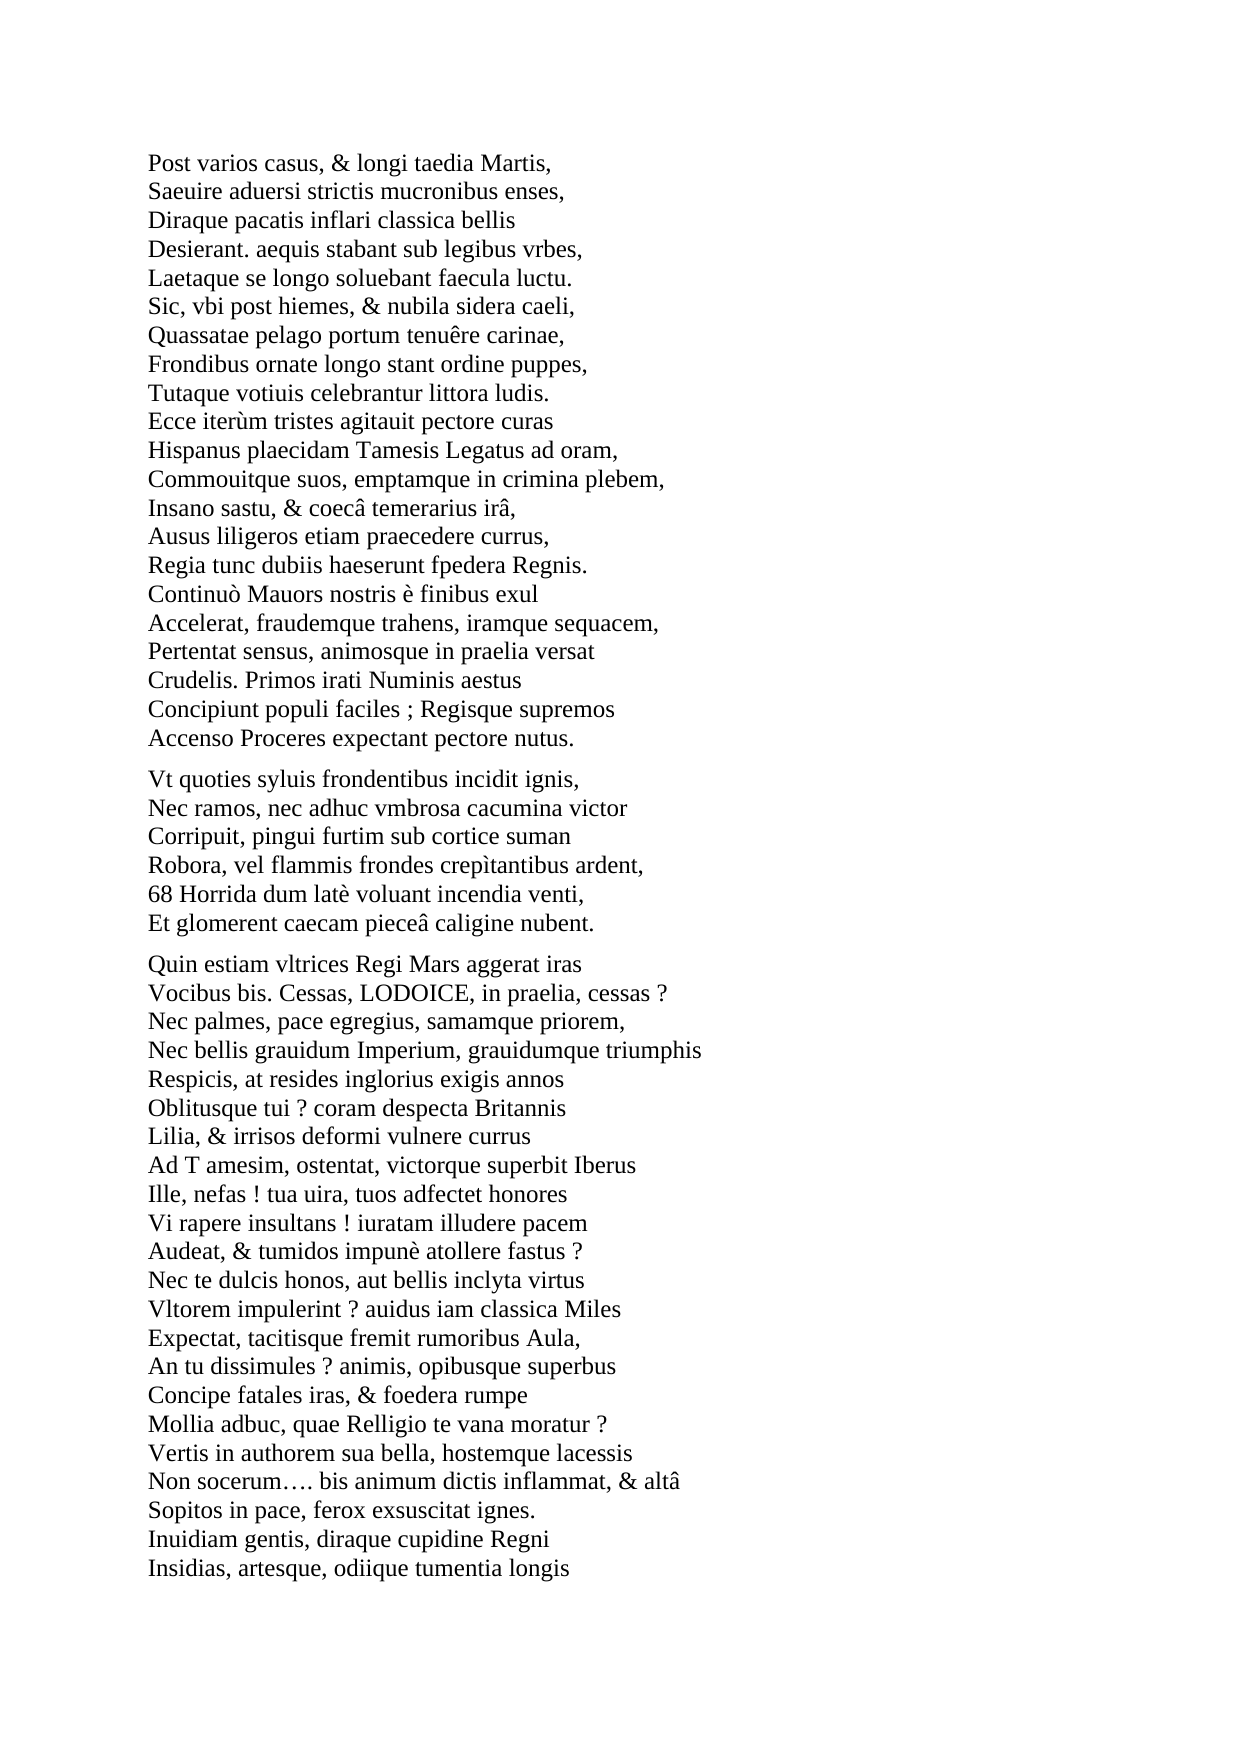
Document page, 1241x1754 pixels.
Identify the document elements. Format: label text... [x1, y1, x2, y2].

text Post varios casus, & longi taedia Martis, Saeuire aduersi strictis mucronibus enses, Diraque pacatis inflari classica bellis Desierant. aequis stabant sub legibus vrbes, Laetaque se longo soluebant faecula luctu. Sic, vbi post hiemes, & nubila sidera caeli, Quassatae pelago portum tenuêre carinae, Frondibus ornate longo stant ordine puppes, Tutaque votiuis celebrantur littora ludis. Ecce iterùm tristes agitauit pectore curas Hispanus plaecidam Tamesis Legatus ad oram, Commouitque suos, emptamque in crimina plebem, Insano sastu, & coecâ temerarius irâ, Ausus liligeros etiam praecedere currus, Regia tunc dubiis haeserunt fpedera Regnis. Continuò Mauors nostris è finibus exul Accelerat, fraudemque trahens, iramque sequacem, Pertentat sensus, animosque in praelia versat Crudelis. Primos irati Numinis aestus Concipiunt populi faciles ; Regisque supremos Accenso Proceres expectant pectore nutus. [148, 148, 1093, 751]
text Vt quoties syluis frondentibus incidit ignis, Nec ramos, nec adhuc vmbrosa cacumina victor Corripuit, pingui furtim sub cortice suman Robora, vel flammis frondes crepìtantibus ardent, 68 Horrida dum latè voluant incendia venti, Et glomerent caecam pieceâ caligine nubent. [148, 764, 1093, 936]
text Quin estiam vltrices Regi Mars aggerat iras Vocibus bis. Cessas, LODOICE, in praelia, cessas ? Nec palmes, pace egregius, samamque priorem, Nec bellis grauidum Imperium, grauidumque triumphis Respicis, at resides inglorius exigis annos Oblitusque tui ? coram despecta Britannis Lilia, & irrisos deformi vulnere currus Ad T amesim, ostentat, victorque superbit Iberus Ille, nefas ! tua uira, tuos adfectet honores Vi rapere insultans ! iuratam illudere pacem Audeat, & tumidos impunè atollere fastus ? Nec te dulcis honos, aut bellis inclyta virtus Vltorem impulerint ? auidus iam classica Miles Expectat, tacitisque fremit rumoribus Aula, An tu dissimules ? animis, opibusque superbus Concipe fatales iras, & foedera rumpe Mollia adbuc, quae Relligio te vana moratur ? Vertis in authorem sua bella, hostemque lacessis Non socerum…. bis animum dictis inflammat, & altâ Sopitos in pace, ferox exsuscitat ignes. Inuidiam gentis, diraque cupidine Regni Insidias, artesque, odiique tumentia longis [148, 949, 1093, 1581]
